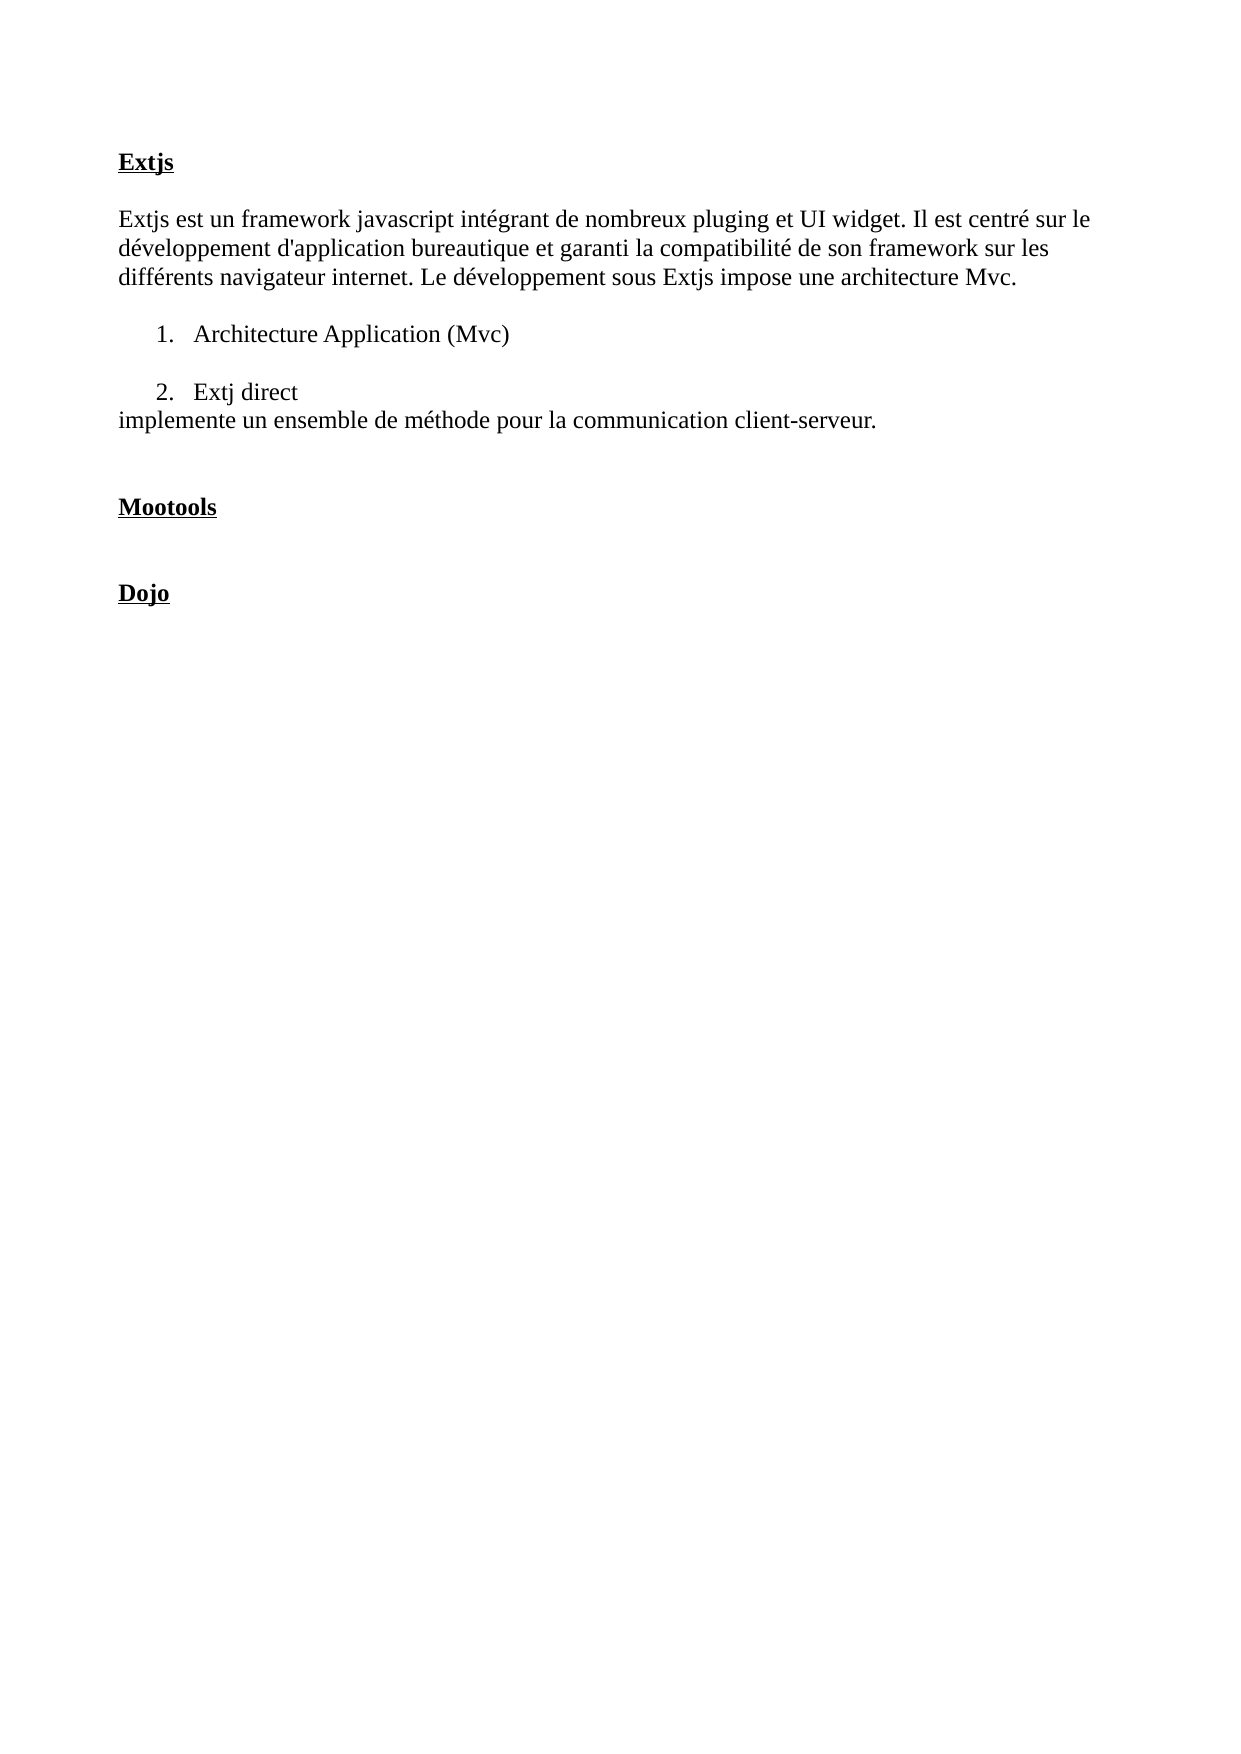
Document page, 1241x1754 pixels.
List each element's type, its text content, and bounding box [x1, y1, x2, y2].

text Dojo [118, 578, 1122, 607]
list Extj direct [156, 377, 1122, 406]
list implemente un ensemble de méthode pour la communication client-serveur. [81, 406, 1122, 434]
list Architecture Application (Mvc) [156, 319, 1122, 348]
text Extjs est un framework javascript intégrant de nombreux pluging et UI widget. Il est centré sur le développement d'application bureautique et garanti la compatibilité de son framework sur les différents navigateur internet. Le développement sous Extjs impose une architecture Mvc. [118, 204, 1122, 291]
text Extjs [118, 147, 1122, 176]
text Mootools [118, 492, 1122, 521]
